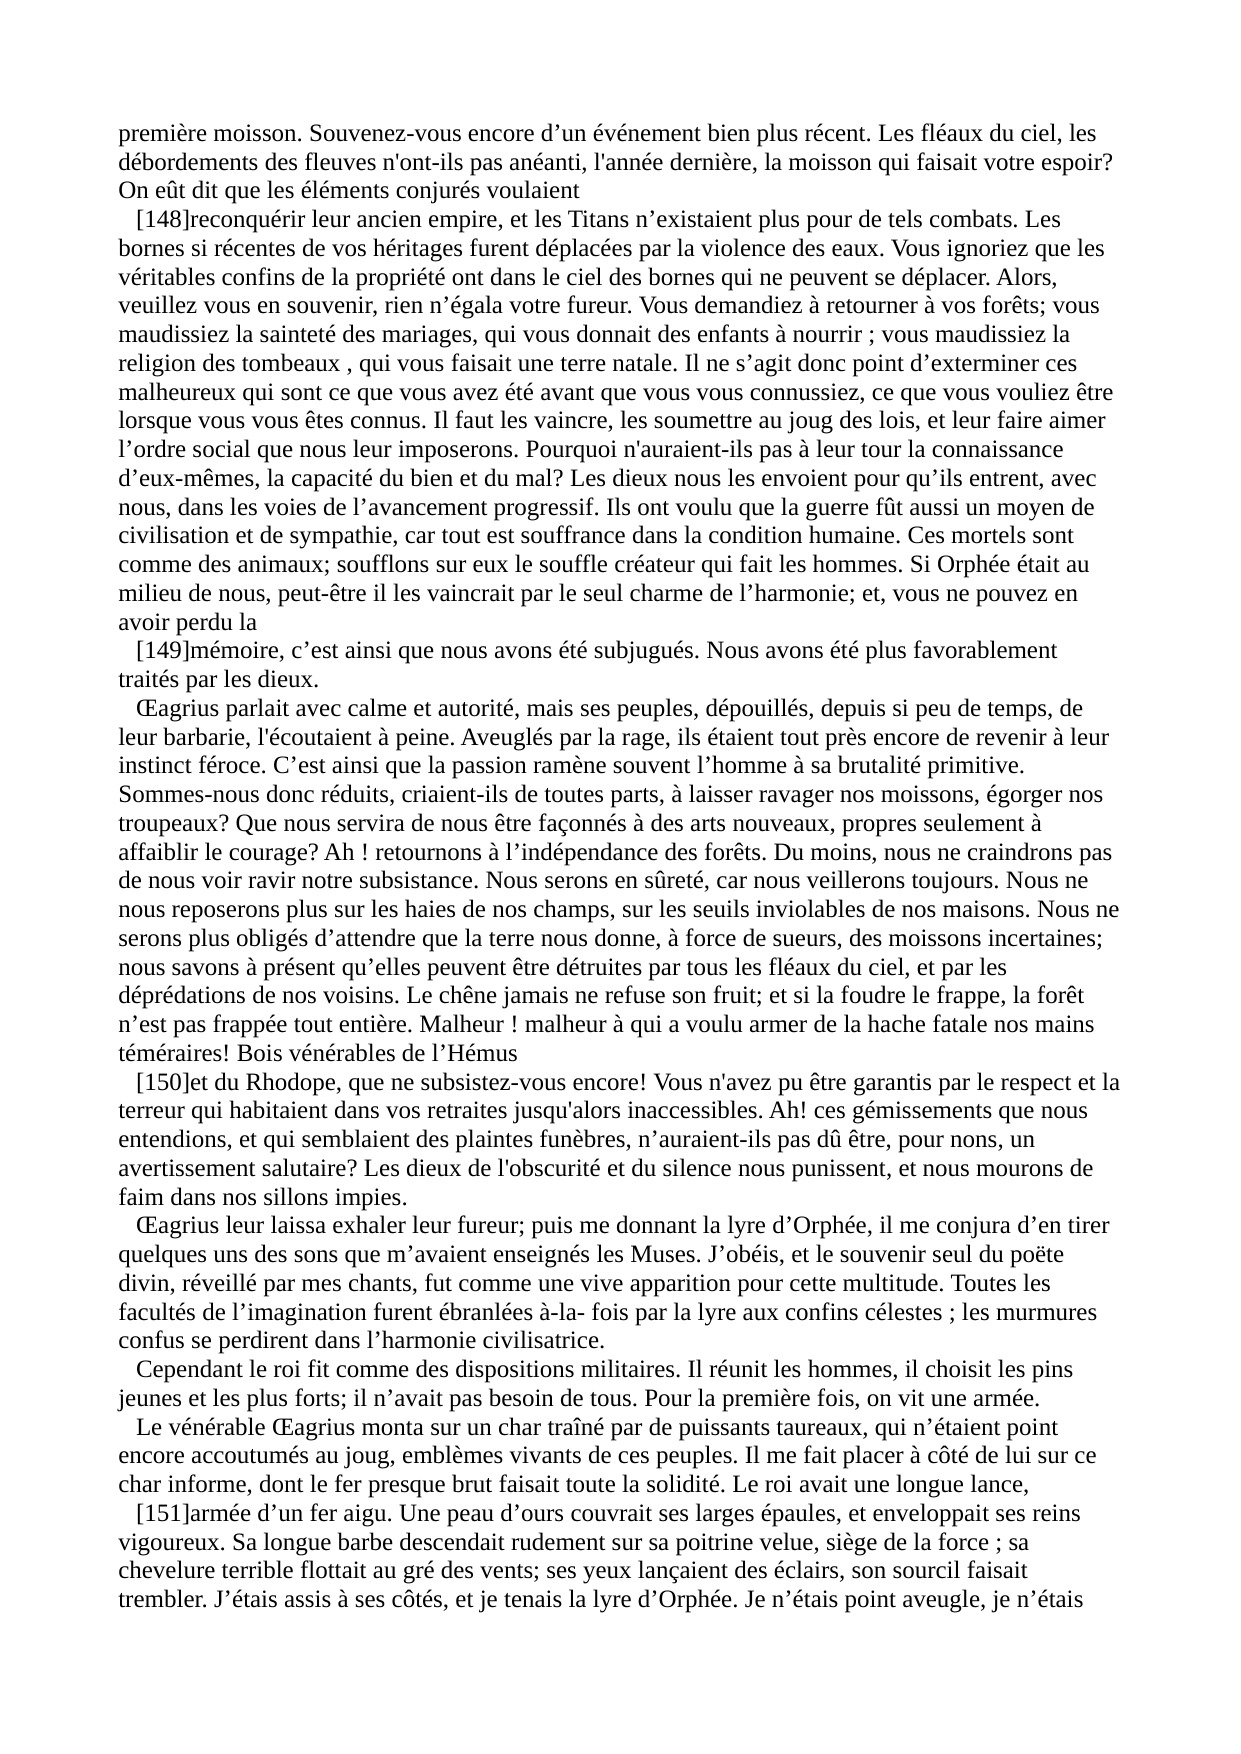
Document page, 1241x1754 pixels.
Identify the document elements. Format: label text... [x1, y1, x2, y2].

text [150]et du Rhodope, que ne subsistez-vous encore! Vous n'avez pu être garantis par le respect et la terreur qui habitaient dans vos retraites jusqu'alors inaccessibles. Ah! ces gémissements que nous entendions, et qui semblaient des plaintes funèbres, n’auraient-ils pas dû être, pour nons, un avertissement salutaire? Les dieux de l'obscurité et du silence nous punissent, et nous mourons de faim dans nos sillons impies. [118, 1067, 1122, 1211]
text [148]reconquérir leur ancien empire, et les Titans n’existaient plus pour de tels combats. Les bornes si récentes de vos héritages furent déplacées par la violence des eaux. Vous ignoriez que les véritables confins de la propriété ont dans le ciel des bornes qui ne peuvent se déplacer. Alors, veuillez vous en souvenir, rien n’égala votre fureur. Vous demandiez à retourner à vos forêts; vous maudissiez la sainteté des mariages, qui vous donnait des enfants à nourrir ; vous maudissiez la religion des tombeaux , qui vous faisait une terre natale. Il ne s’agit donc point d’exterminer ces malheureux qui sont ce que vous avez été avant que vous vous connussiez, ce que vous vouliez être lorsque vous vous êtes connus. Il faut les vaincre, les soumettre au joug des lois, et leur faire aimer l’ordre social que nous leur imposerons. Pourquoi n'auraient-ils pas à leur tour la connaissance d’eux-mêmes, la capacité du bien et du mal? Les dieux nous les envoient pour qu’ils entrent, avec nous, dans les voies de l’avancement progressif. Ils ont voulu que la guerre fût aussi un moyen de civilisation et de sympathie, car tout est souffrance dans la condition humaine. Ces mortels sont comme des animaux; soufflons sur eux le souffle créateur qui fait les hommes. Si Orphée était au milieu de nous, peut-être il les vaincrait par le seul charme de l’harmonie; et, vous ne pouvez en avoir perdu la [118, 204, 1122, 636]
text Cependant le roi fit comme des dispositions militaires. Il réunit les hommes, il choisit les pins jeunes et les plus forts; il n’avait pas besoin de tous. Pour la première fois, on vit une armée. [118, 1354, 1122, 1412]
text Œagrius parlait avec calme et autorité, mais ses peuples, dépouillés, depuis si peu de temps, de leur barbarie, l'écoutaient à peine. Aveuglés par la rage, ils étaient tout près encore de revenir à leur instinct féroce. C’est ainsi que la passion ramène souvent l’homme à sa brutalité primitive. Sommes-nous donc réduits, criaient-ils de toutes parts, à laisser ravager nos moissons, égorger nos troupeaux? Que nous servira de nous être façonnés à des arts nouveaux, propres seulement à affaiblir le courage? Ah ! retournons à l’indépendance des forêts. Du moins, nous ne craindrons pas de nous voir ravir notre subsistance. Nous serons en sûreté, car nous veillerons toujours. Nous ne nous reposerons plus sur les haies de nos champs, sur les seuils inviolables de nos maisons. Nous ne serons plus obligés d’attendre que la terre nous donne, à force de sueurs, des moissons incertaines; nous savons à présent qu’elles peuvent être détruites par tous les fléaux du ciel, et par les déprédations de nos voisins. Le chêne jamais ne refuse son fruit; et si la foudre le frappe, la forêt n’est pas frappée tout entière. Malheur ! malheur à qui a voulu armer de la hache fatale nos mains téméraires! Bois vénérables de l’Hémus [118, 693, 1122, 1067]
text première moisson. Souvenez-vous encore d’un événement bien plus récent. Les fléaux du ciel, les débordements des fleuves n'ont-ils pas anéanti, l'année dernière, la moisson qui faisait votre espoir? On eût dit que les éléments conjurés voulaient [118, 118, 1122, 204]
text [149]mémoire, c’est ainsi que nous avons été subjugués. Nous avons été plus favorablement traités par les dieux. [118, 636, 1122, 693]
text [151]armée d’un fer aigu. Une peau d’ours couvrait ses larges épaules, et enveloppait ses reins vigoureux. Sa longue barbe descendait rudement sur sa poitrine velue, siège de la force ; sa chevelure terrible flottait au gré des vents; ses yeux lançaient des éclairs, son sourcil faisait trembler. J’étais assis à ses côtés, et je tenais la lyre d’Orphée. Je n’étais point aveugle, je n’étais [118, 1498, 1122, 1613]
text Le vénérable Œagrius monta sur un char traîné par de puissants taureaux, qui n’étaient point encore accoutumés au joug, emblèmes vivants de ces peuples. Il me fait placer à côté de lui sur ce char informe, dont le fer presque brut faisait toute la solidité. Le roi avait une longue lance, [118, 1412, 1122, 1498]
text Œagrius leur laissa exhaler leur fureur; puis me donnant la lyre d’Orphée, il me conjura d’en tirer quelques uns des sons que m’avaient enseignés les Muses. J’obéis, et le souvenir seul du poëte divin, réveillé par mes chants, fut comme une vive apparition pour cette multitude. Toutes les facultés de l’imagination furent ébranlées à-la- fois par la lyre aux confins célestes ; les murmures confus se perdirent dans l’harmonie civilisatrice. [118, 1211, 1122, 1354]
